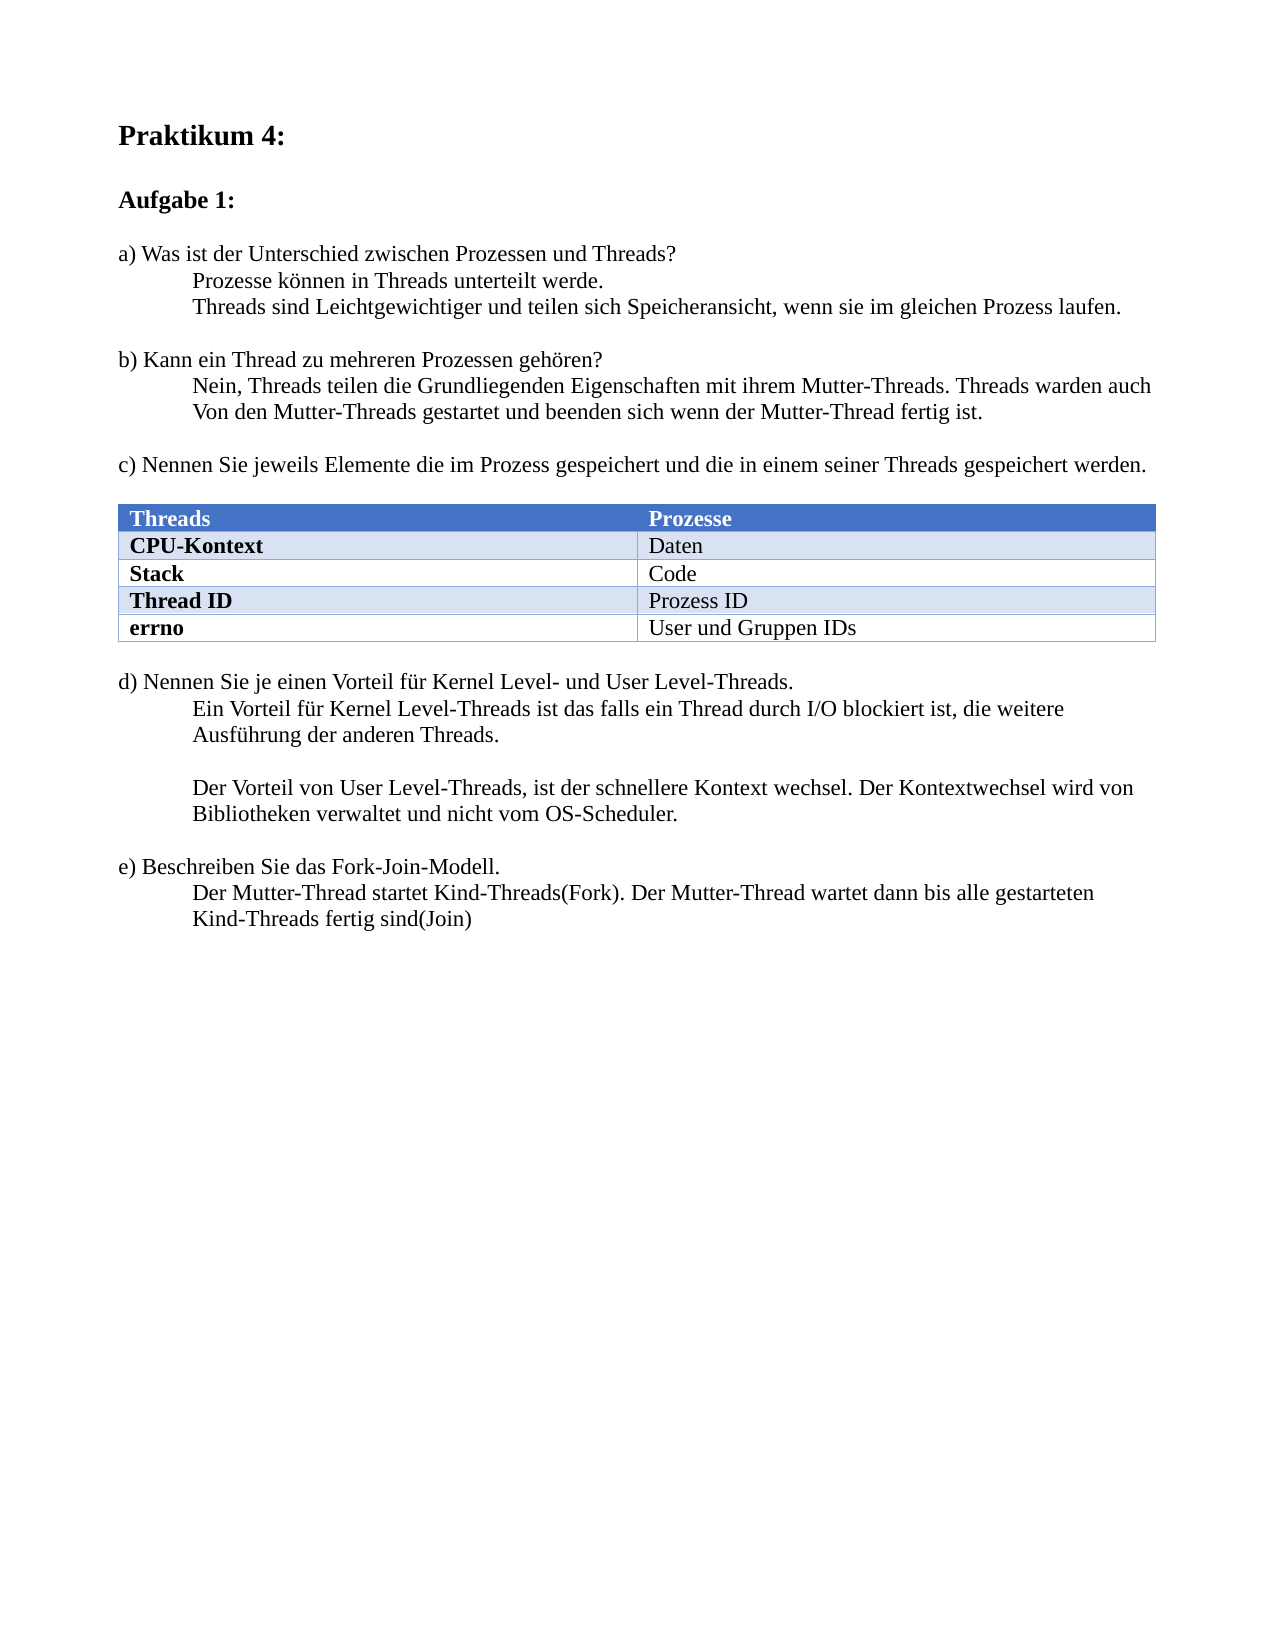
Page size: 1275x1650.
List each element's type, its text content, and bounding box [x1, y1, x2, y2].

table_header Threads [119, 505, 637, 531]
text Bibliotheken verwaltet und nicht vom OS-Scheduler. [118, 800, 1157, 826]
table_header Prozesse [637, 505, 1155, 531]
text a) Was ist der Unterschied zwischen Prozessen und Threads? [118, 240, 1157, 267]
table_cell Code [638, 560, 1155, 586]
text Prozesse können in Threads unterteilt werde. [118, 267, 1157, 293]
table_cell Stack [119, 560, 637, 586]
text Der Vorteil von User Level-Threads, ist der schnellere Kontext wechsel. Der Kontextwechsel wird von [118, 774, 1157, 800]
text Nein, Threads teilen die Grundliegenden Eigenschaften mit ihrem Mutter-Threads. Threads warden auch [118, 372, 1157, 398]
text Von den Mutter-Threads gestartet und beenden sich wenn der Mutter-Thread fertig ist. [118, 398, 1157, 425]
text b) Kann ein Thread zu mehreren Prozessen gehören? [118, 346, 1157, 372]
table_cell Daten [638, 532, 1155, 559]
table_cell Thread ID [119, 587, 637, 613]
text Aufgabe 1: [118, 185, 1157, 214]
text d) Nennen Sie je einen Vorteil für Kernel Level- und User Level-Threads. [118, 668, 1157, 694]
table_cell CPU-Kontext [119, 532, 637, 559]
table_cell Prozess ID [638, 587, 1155, 613]
text Praktikum 4: [118, 118, 1157, 152]
text c) Nennen Sie jeweils Elemente die im Prozess gespeichert und die in einem seiner Threads gespeichert werden. [118, 451, 1157, 477]
text Kind-Threads fertig sind(Join) [118, 905, 1157, 932]
text Der Mutter-Thread startet Kind-Threads(Fork). Der Mutter-Thread wartet dann bis alle gestarteten [118, 879, 1157, 905]
text e) Beschreiben Sie das Fork-Join-Modell. [118, 853, 1157, 879]
text Ein Vorteil für Kernel Level-Threads ist das falls ein Thread durch I/O blockiert ist, die weitere [118, 694, 1157, 721]
table_cell User und Gruppen IDs [638, 615, 1155, 641]
text Ausführung der anderen Threads. [118, 721, 1157, 747]
table_cell errno [119, 615, 637, 641]
text Threads sind Leichtgewichtiger und teilen sich Speicheransicht, wenn sie im gleichen Prozess laufen. [118, 293, 1157, 319]
